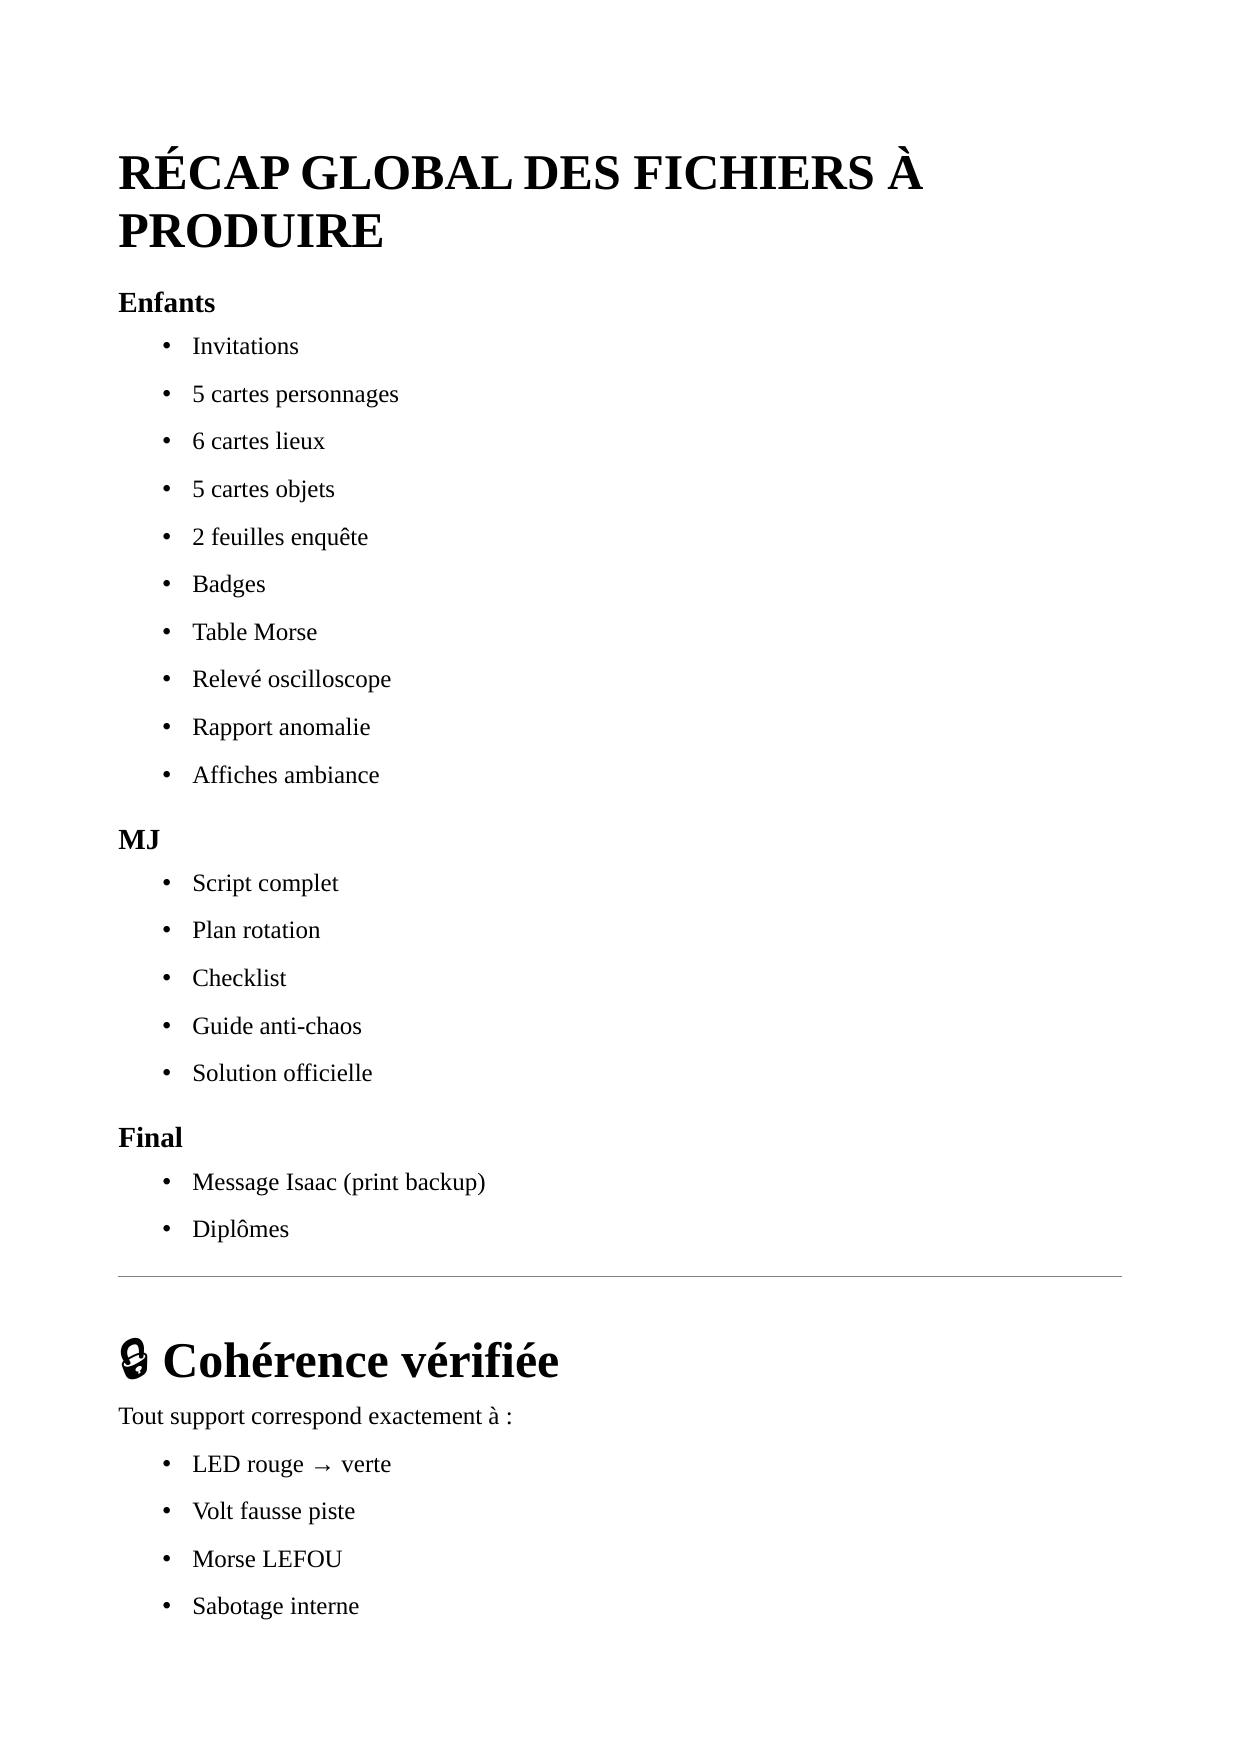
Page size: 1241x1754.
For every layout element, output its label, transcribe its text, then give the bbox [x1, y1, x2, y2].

subtitle Enfants [118, 285, 1122, 319]
list 5 cartes personnages [162, 379, 1122, 408]
list Plan rotation [162, 916, 1122, 944]
list Checklist [162, 963, 1122, 992]
list Table Morse [162, 617, 1122, 646]
list Morse LEFOU [162, 1544, 1122, 1573]
list 5 cartes objets [162, 474, 1122, 503]
subtitle Final [118, 1121, 1122, 1154]
subtitle RÉCAP GLOBAL DES FICHIERS À PRODUIRE [118, 143, 1122, 258]
list Badges [162, 569, 1122, 598]
list Sabotage interne [162, 1591, 1122, 1620]
subtitle MJ [118, 822, 1122, 855]
list LED rouge → verte [162, 1449, 1122, 1477]
list Invitations [162, 331, 1122, 360]
list Guide anti-chaos [162, 1011, 1122, 1039]
list 6 cartes lieux [162, 426, 1122, 455]
subtitle 🔒 Cohérence vérifiée [118, 1331, 1122, 1388]
list Script complet [162, 868, 1122, 897]
list Message Isaac (print backup) [162, 1167, 1122, 1195]
list Relevé oscilloscope [162, 664, 1122, 693]
list Rapport anomalie [162, 712, 1122, 741]
list Affiches ambiance [162, 760, 1122, 788]
text Tout support correspond exactement à : [118, 1401, 1122, 1430]
list Volt fausse piste [162, 1496, 1122, 1525]
list 2 feuilles enquête [162, 522, 1122, 550]
list Diplômes [162, 1214, 1122, 1243]
list Solution officielle [162, 1058, 1122, 1087]
